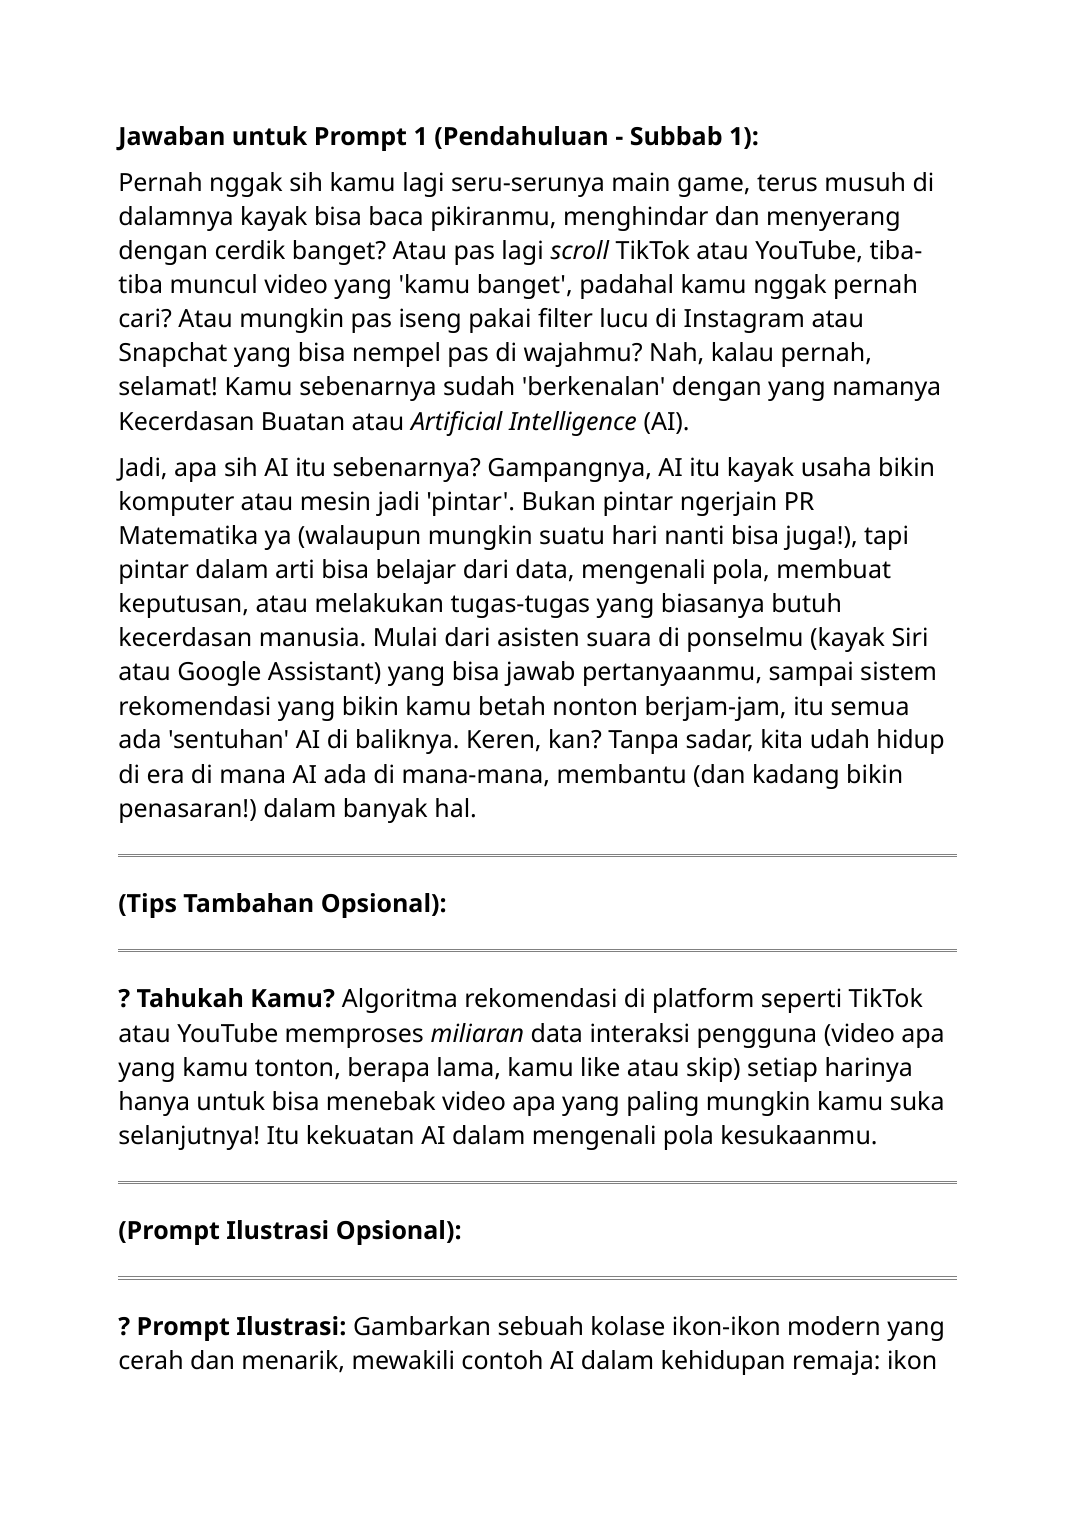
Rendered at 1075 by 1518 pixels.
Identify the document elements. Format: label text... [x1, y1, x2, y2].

text Jadi, apa sih AI itu sebenarnya? Gampangnya, AI itu kayak usaha bikin komputer atau mesin jadi 'pintar'. Bukan pintar ngerjain PR Matematika ya (walaupun mungkin suatu hari nanti bisa juga!), tapi pintar dalam arti bisa belajar dari data, mengenali pola, membuat keputusan, atau melakukan tugas-tugas yang biasanya butuh kecerdasan manusia. Mulai dari asisten suara di ponselmu (kayak Siri atau Google Assistant) yang bisa jawab pertanyaanmu, sampai sistem rekomendasi yang bikin kamu betah nonton berjam-jam, itu semua ada 'sentuhan' AI di baliknya. Keren, kan? Tanpa sadar, kita udah hidup di era di mana AI ada di mana-mana, membantu (dan kadang bikin penasaran!) dalam banyak hal. [118, 450, 957, 824]
text (Prompt Ilustrasi Opsional): [118, 1213, 957, 1247]
text (Tips Tambahan Opsional): [118, 886, 957, 920]
text Jawaban untuk Prompt 1 (Pendahuluan - Subbab 1): [118, 118, 957, 152]
text ? Tahukah Kamu? Algoritma rekomendasi di platform seperti TikTok atau YouTube memproses miliaran data interaksi pengguna (video apa yang kamu tonton, berapa lama, kamu like atau skip) setiap harinya hanya untuk bisa menebak video apa yang paling mungkin kamu suka selanjutnya! Itu kekuatan AI dalam mengenali pola kesukaanmu. [118, 981, 957, 1151]
text Pernah nggak sih kamu lagi seru-serunya main game, terus musuh di dalamnya kayak bisa baca pikiranmu, menghindar dan menyerang dengan cerdik banget? Atau pas lagi scroll TikTok atau YouTube, tiba-tiba muncul video yang 'kamu banget', padahal kamu nggak pernah cari? Atau mungkin pas iseng pakai filter lucu di Instagram atau Snapchat yang bisa nempel pas di wajahmu? Nah, kalau pernah, selamat! Kamu sebenarnya sudah 'berkenalan' dengan yang namanya Kecerdasan Buatan atau Artificial Intelligence (AI). [118, 165, 957, 437]
text ? Prompt Ilustrasi: Gambarkan sebuah kolase ikon-ikon modern yang cerah dan menarik, mewakili contoh AI dalam kehidupan remaja: ikon [118, 1308, 957, 1376]
